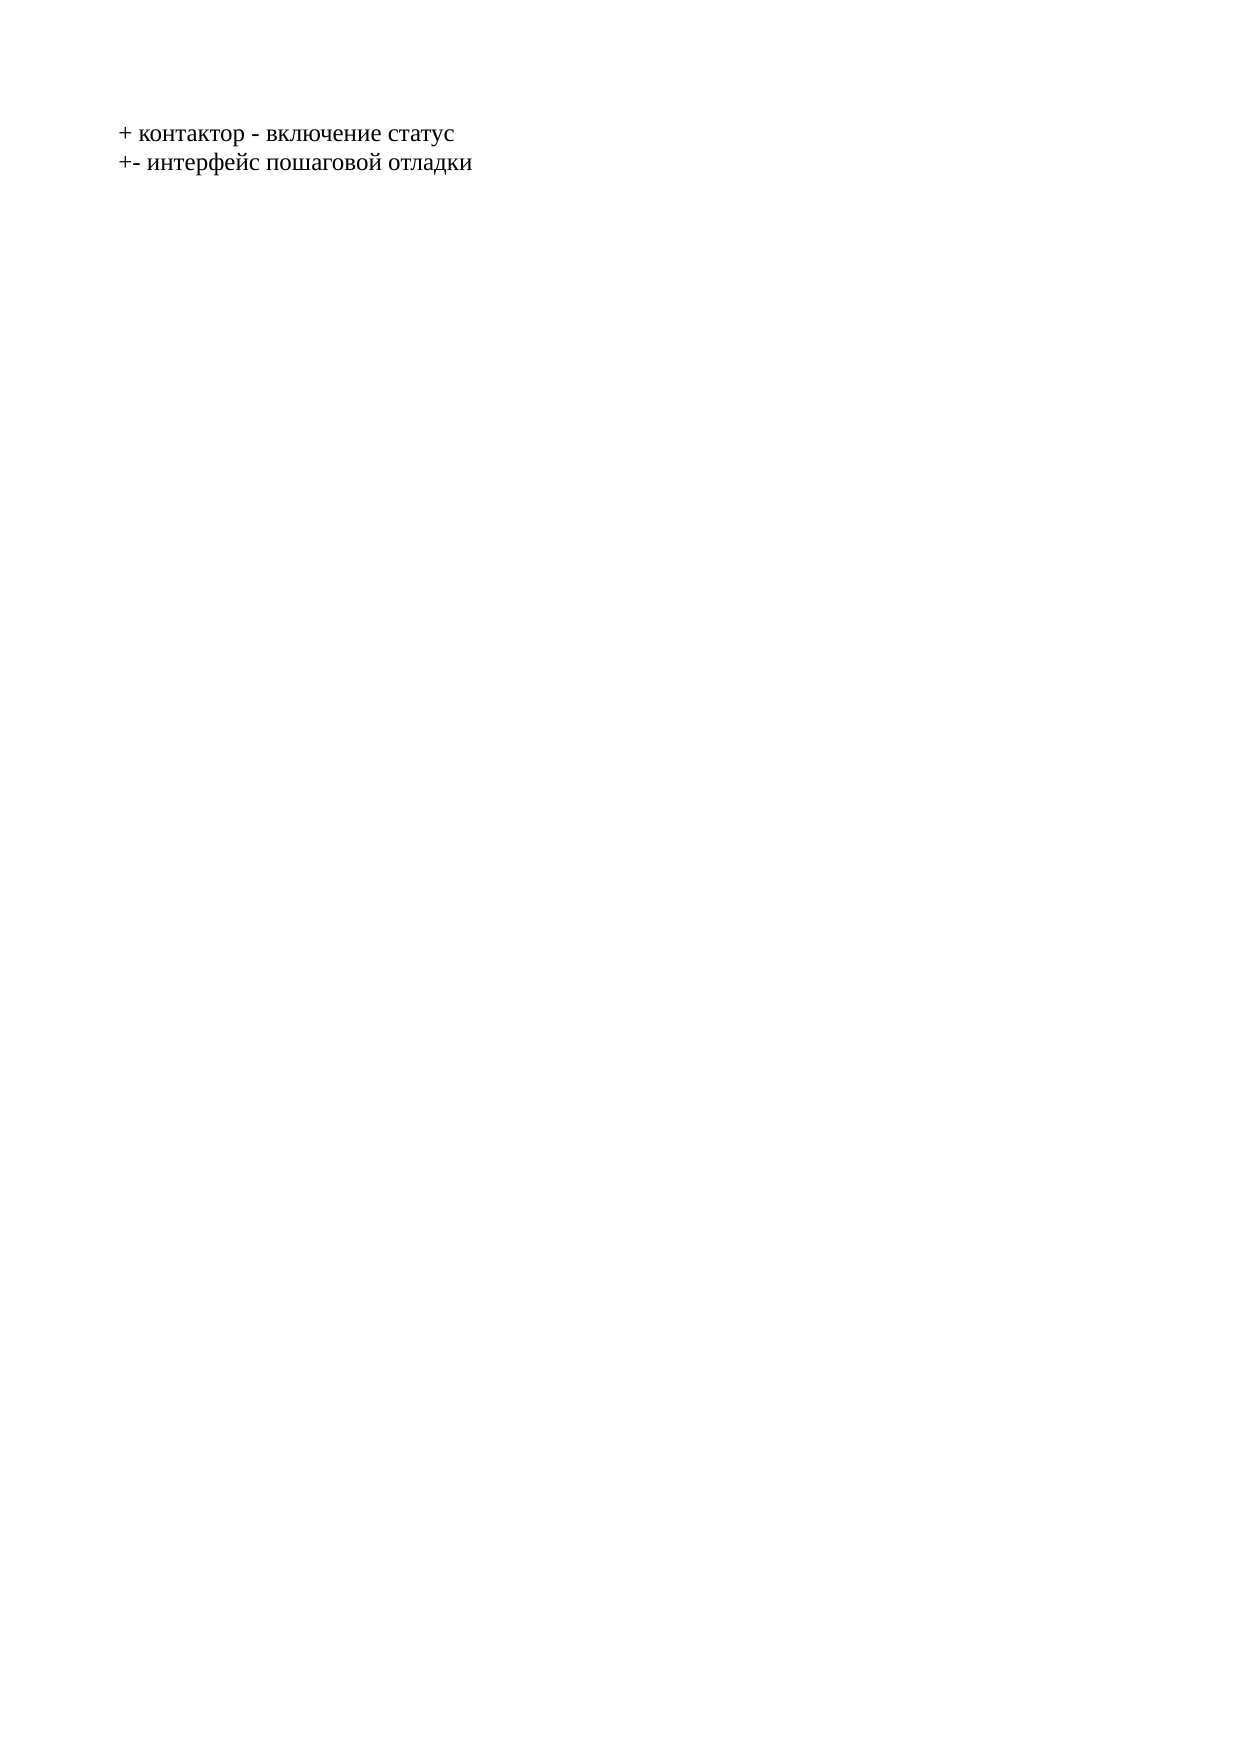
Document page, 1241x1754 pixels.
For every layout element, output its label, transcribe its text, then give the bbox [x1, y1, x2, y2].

text + контактор - включение статус [118, 118, 1122, 147]
text +- интерфейс пошаговой отладки [118, 147, 1122, 176]
